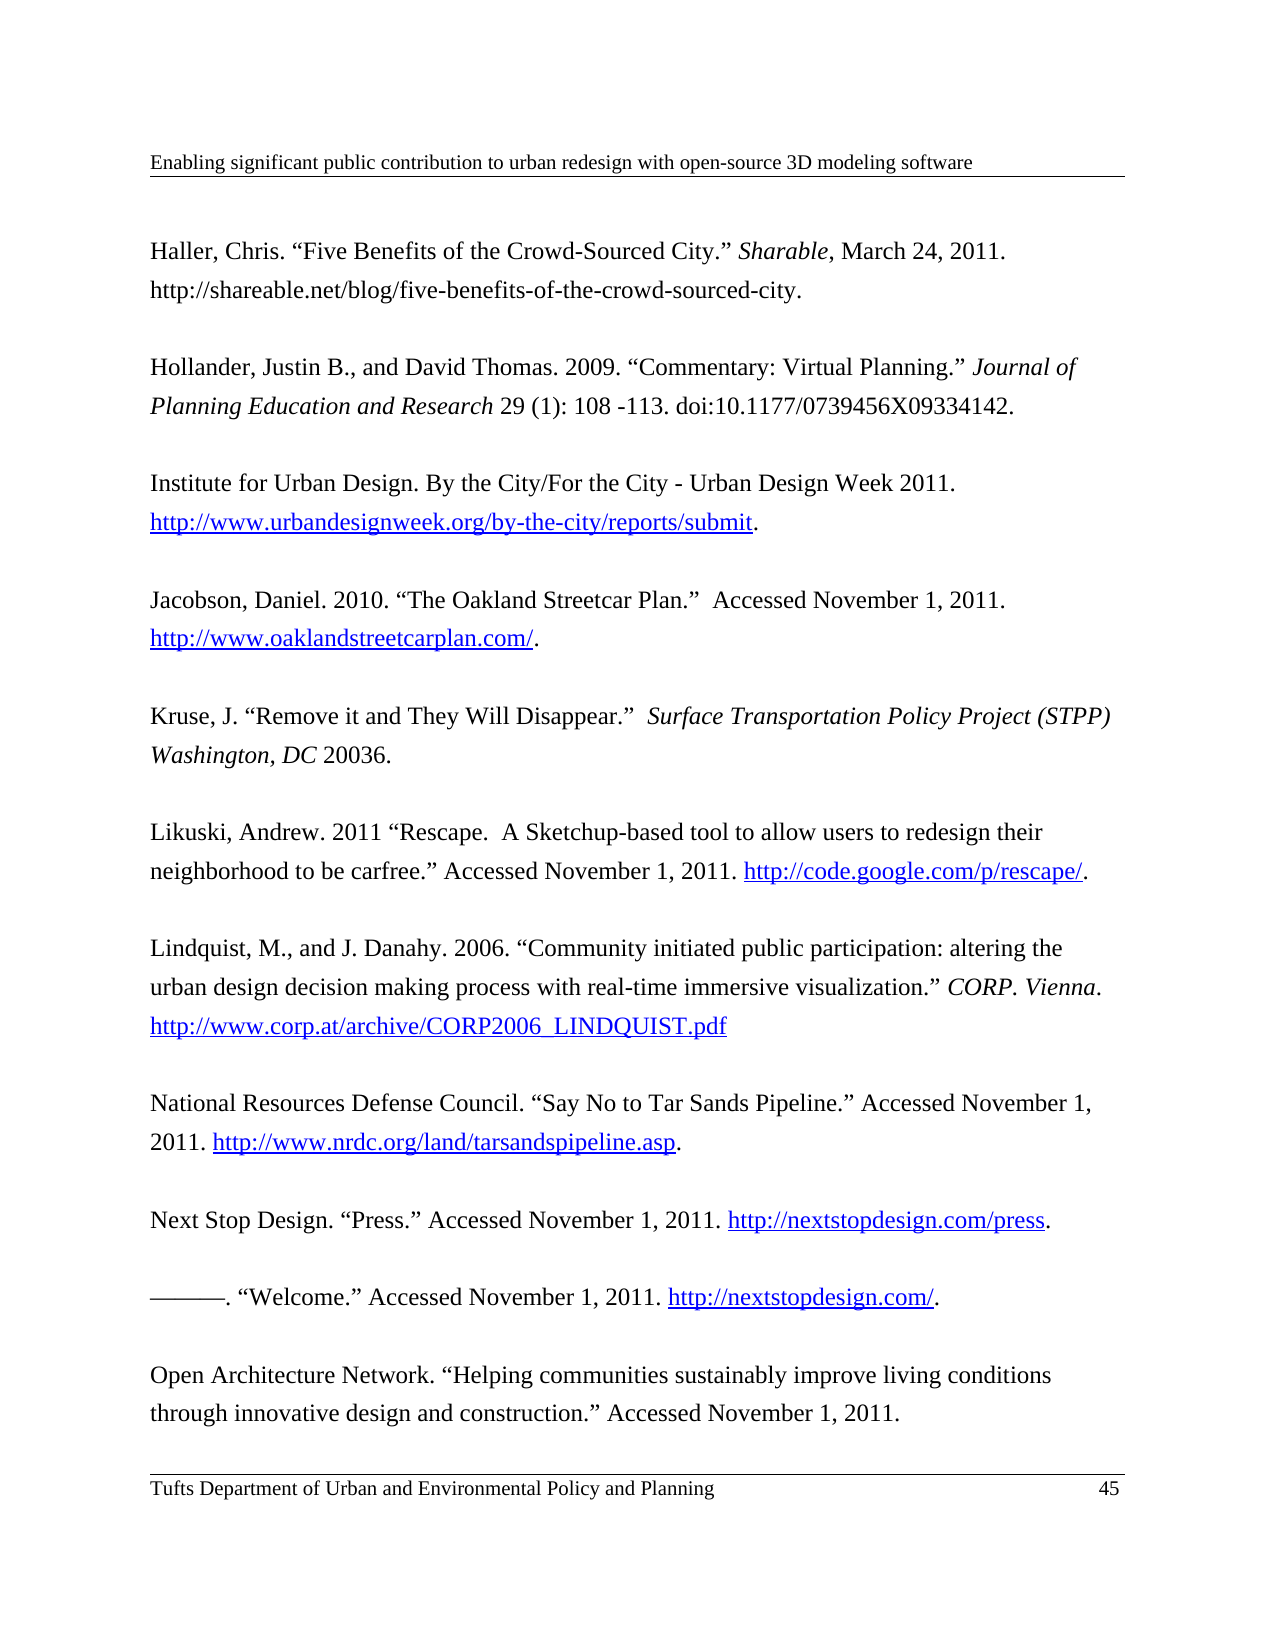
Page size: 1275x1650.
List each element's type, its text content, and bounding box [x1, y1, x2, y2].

text Hollander, Justin B., and David Thomas. 2009. “Commentary: Virtual Planning.” Journal of Planning Education and Research 29 (1): 108 -113. doi:10.1177/0739456X09334142. [150, 352, 1125, 420]
text Lindquist, M., and J. Danahy. 2006. “Community initiated public participation: altering the urban design decision making process with real-time immersive visualization.” CORP. Vienna. http://www.corp.at/archive/CORP2006_LINDQUIST.pdf [150, 933, 1125, 1040]
text Next Stop Design. “Press.” Accessed November 1, 2011. http://nextstopdesign.com/press. [150, 1205, 1125, 1233]
text Likuski, Andrew. 2011 “Rescape. A Sketchup-based tool to allow users to redesign their neighborhood to be carfree.” Accessed November 1, 2011. http://code.google.com/p/rescape/. [150, 817, 1125, 885]
text Institute for Urban Design. By the City/For the City - Urban Design Week 2011. http://www.urbandesignweek.org/by-the-city/reports/submit. [150, 468, 1125, 536]
text Kruse, J. “Remove it and They Will Disappear.” Surface Transportation Policy Project (STPP) Washington, DC 20036. [150, 701, 1125, 768]
text National Resources Defense Council. “Say No to Tar Sands Pipeline.” Accessed November 1, 2011. http://www.nrdc.org/land/tarsandspipeline.asp. [150, 1088, 1125, 1156]
text Jacobson, Daniel. 2010. “The Oakland Streetcar Plan.” Accessed November 1, 2011. http://www.oaklandstreetcarplan.com/. [150, 585, 1125, 652]
text ———. “Welcome.” Accessed November 1, 2011. http://nextstopdesign.com/. [150, 1282, 1125, 1311]
text Haller, Chris. “Five Benefits of the Crowd-Sourced City.” Sharable, March 24, 2011. http://shareable.net/blog/five-benefits-of-the-crowd-sourced-city. [150, 236, 1125, 303]
text Open Architecture Network. “Helping communities sustainably improve living conditions through innovative design and construction.” Accessed November 1, 2011. [150, 1360, 1125, 1427]
